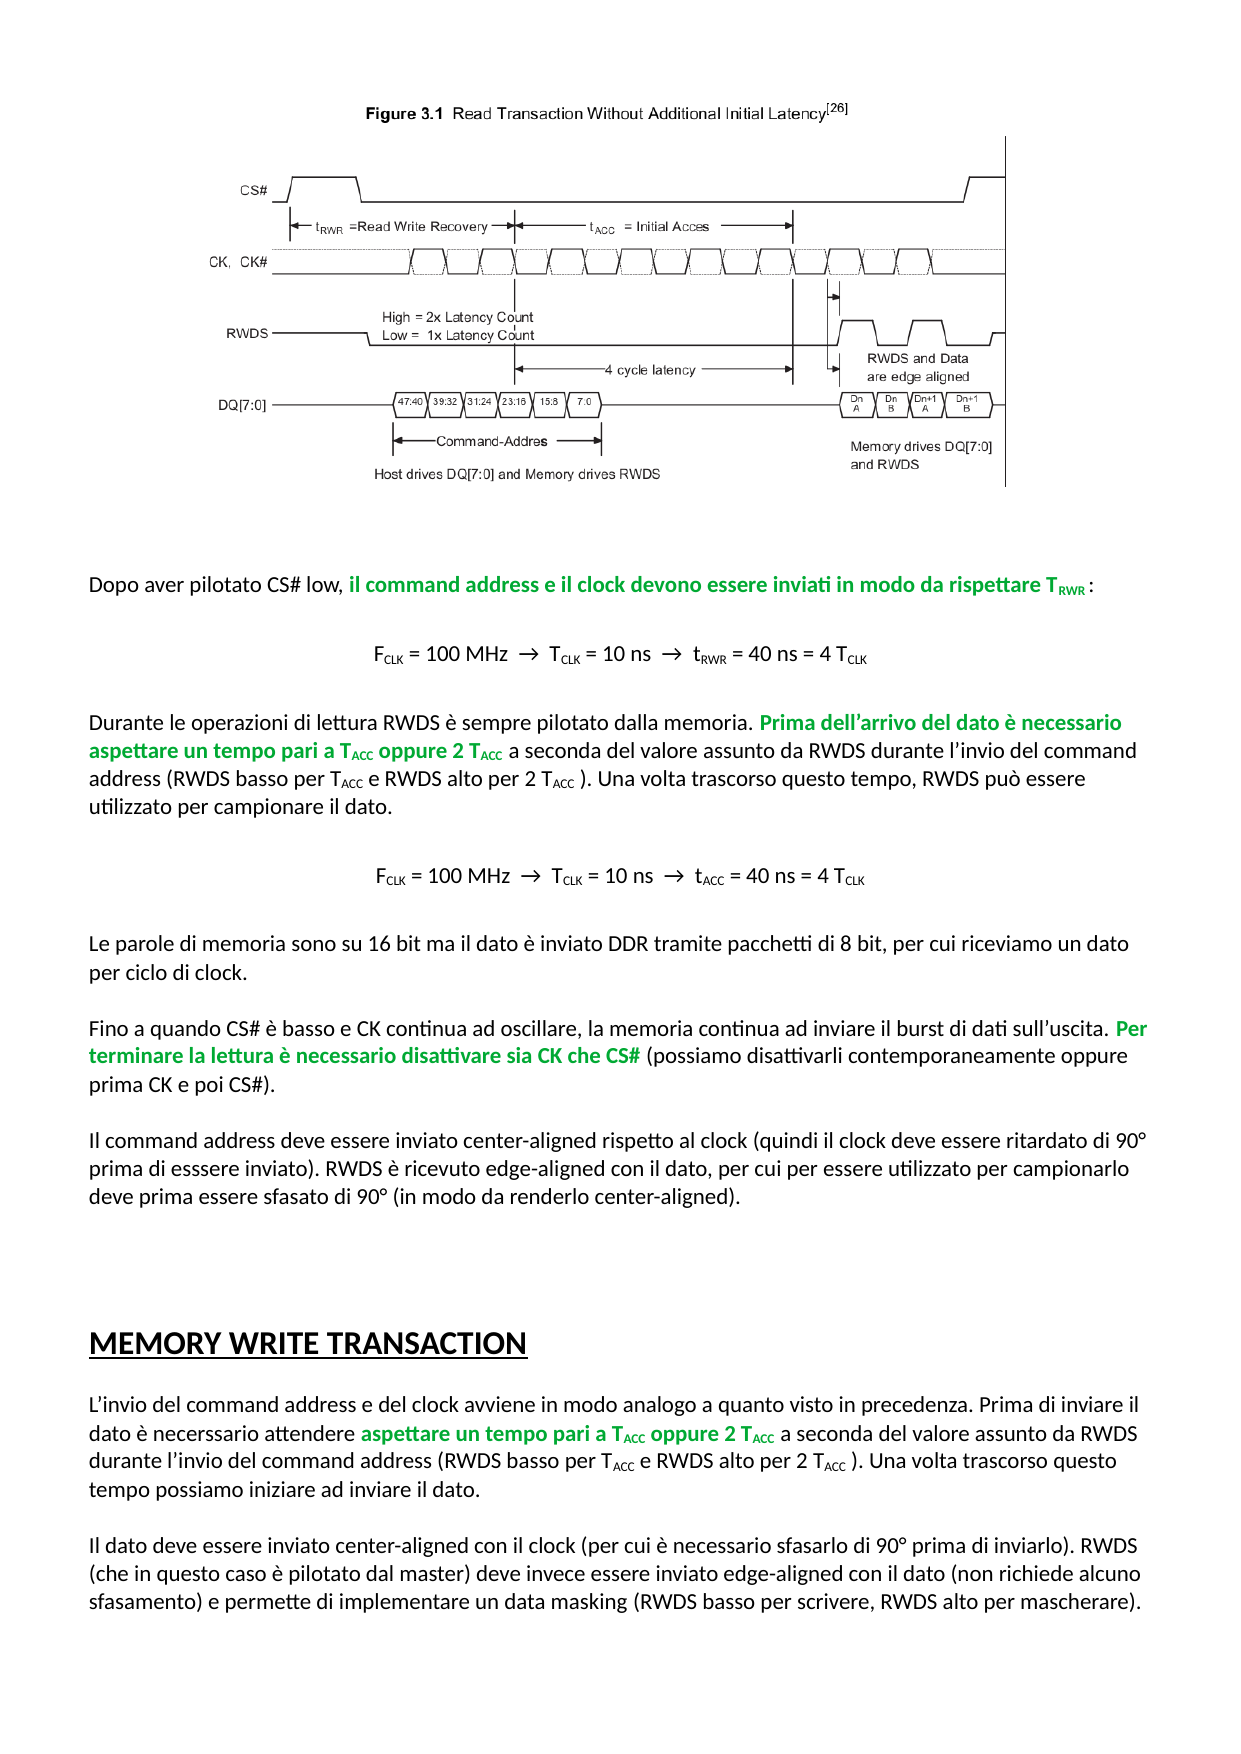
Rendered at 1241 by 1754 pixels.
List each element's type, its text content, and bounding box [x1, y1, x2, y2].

text FCLK = 100 MHz → TCLK = 10 ns → tRWR = 40 ns = 4 TCLK [89, 639, 1152, 667]
text Dopo aver pilotato CS# low, il command address e il clock devono essere inviati in modo da rispettare TRWR : [89, 571, 1152, 598]
text Il dato deve essere inviato center-aligned con il clock (per cui è necessario sfasarlo di 90° prima di inviarlo). RWDS (che in questo caso è pilotato dal master) deve invece essere inviato edge-aligned con il dato (non richiede alcuno sfasamento) e permette di implementare un data masking (RWDS basso per scrivere, RWDS alto per mascherare). [89, 1531, 1152, 1615]
text Il command address deve essere inviato center-aligned rispetto al clock (quindi il clock deve essere ritardato di 90° prima di esssere inviato). RWDS è ricevuto edge-aligned con il dato, per cui per essere utilizzato per campionarlo deve prima essere sfasato di 90° (in modo da renderlo center-aligned). [89, 1126, 1152, 1210]
text Le parole di memoria sono su 16 bit ma il dato è inviato DDR tramite pacchetti di 8 bit, per cui riceviamo un dato per ciclo di clock. [89, 929, 1152, 986]
text L’invio del command address e del clock avviene in modo analogo a quanto visto in precedenza. Prima di inviare il dato è necerssario attendere aspettare un tempo pari a TACC oppure 2 TACC a seconda del valore assunto da RWDS durante l’invio del command address (RWDS basso per TACC e RWDS alto per 2 TACC ). Una volta trascorso questo tempo possiamo iniziare ad inviare il dato. [89, 1391, 1152, 1503]
text MEMORY WRITE TRANSACTION [89, 1322, 1152, 1363]
text FCLK = 100 MHz → TCLK = 10 ns → tACC = 40 ns = 4 TCLK [89, 861, 1152, 889]
text Fino a quando CS# è basso e CK continua ad oscillare, la memoria continua ad inviare il burst di dati sull’uscita. Per terminare la lettura è necessario disattivare sia CK che CS# (possiamo disattivarli contemporaneamente oppure prima CK e poi CS#). [89, 1014, 1152, 1098]
text Durante le operazioni di lettura RWDS è sempre pilotato dalla memoria. Prima dell’arrivo del dato è necessario aspettare un tempo pari a TACC oppure 2 TACC a seconda del valore assunto da RWDS durante l’invio del command address (RWDS basso per TACC e RWDS alto per 2 TACC ). Una volta trascorso questo tempo, RWDS può essere utilizzato per campionare il dato. [89, 708, 1152, 820]
picture [192, 93, 1020, 487]
